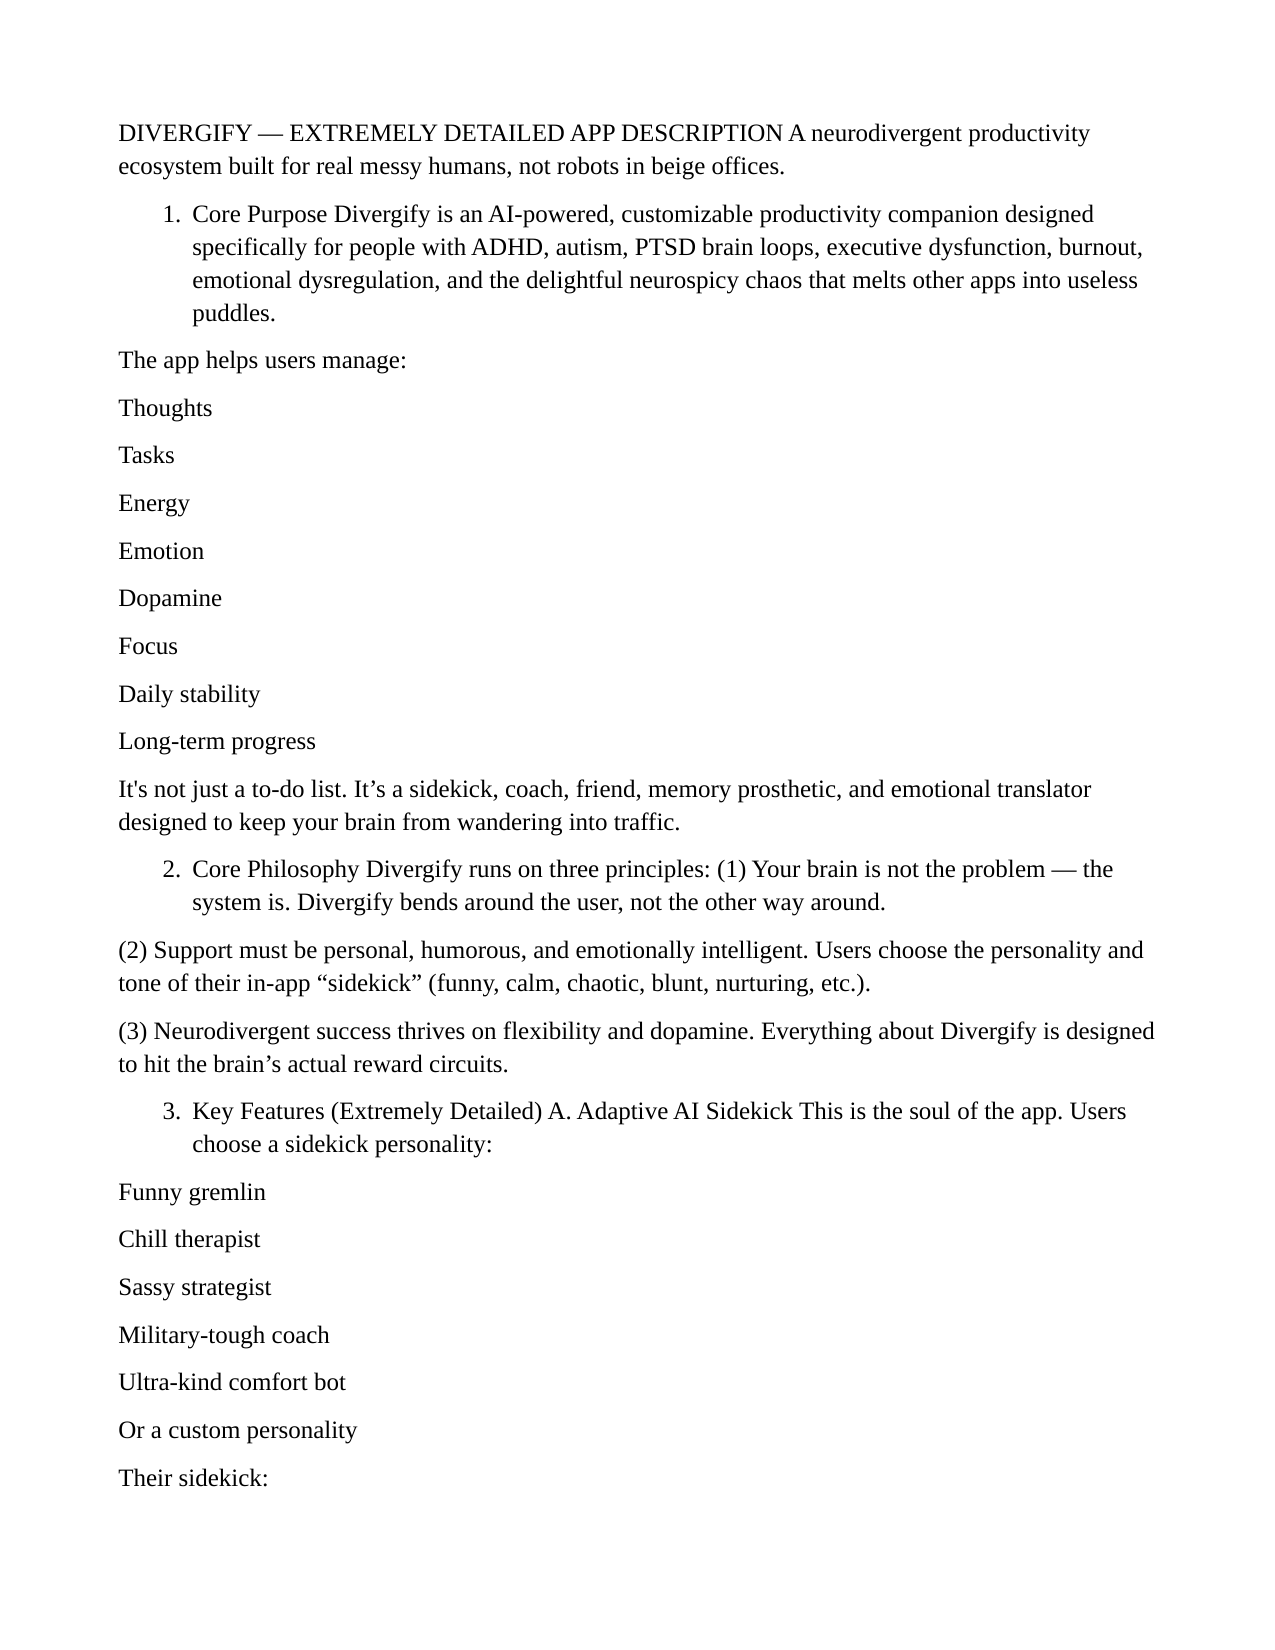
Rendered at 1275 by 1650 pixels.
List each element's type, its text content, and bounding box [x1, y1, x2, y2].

text Or a custom personality [118, 1415, 1157, 1444]
list Core Purpose Divergify is an AI-powered, customizable productivity companion designed specifically for people with ADHD, autism, PTSD brain loops, executive dysfunction, burnout, emotional dysregulation, and the delightful neurospicy chaos that melts other apps into useless puddles. [162, 199, 1157, 327]
text Military-tough coach [118, 1320, 1157, 1348]
text Energy [118, 488, 1157, 517]
text Funny gremlin [118, 1177, 1157, 1206]
text Focus [118, 631, 1157, 660]
list Key Features (Extremely Detailed) A. Adaptive AI Sidekick This is the soul of the app. Users choose a sidekick personality: [162, 1096, 1157, 1158]
text Dopamine [118, 583, 1157, 612]
text (3) Neurodivergent success thrives on flexibility and dopamine. Everything about Divergify is designed to hit the brain’s actual reward circuits. [118, 1016, 1157, 1077]
text Daily stability [118, 679, 1157, 707]
text It's not just a to-do list. It’s a sidekick, coach, friend, memory prosthetic, and emotional translator designed to keep your brain from wandering into traffic. [118, 774, 1157, 836]
text The app helps users manage: [118, 345, 1157, 374]
text DIVERGIFY — EXTREMELY DETAILED APP DESCRIPTION A neurodivergent productivity ecosystem built for real messy humans, not robots in beige offices. [118, 118, 1157, 180]
text Long-term progress [118, 726, 1157, 755]
text Tasks [118, 441, 1157, 469]
text Chill therapist [118, 1224, 1157, 1253]
text Sassy strategist [118, 1272, 1157, 1301]
list Core Philosophy Divergify runs on three principles: (1) Your brain is not the problem — the system is. Divergify bends around the user, not the other way around. [162, 854, 1157, 916]
text Thoughts [118, 393, 1157, 422]
text (2) Support must be personal, humorous, and emotionally intelligent. Users choose the personality and tone of their in-app “sidekick” (funny, calm, chaotic, blunt, nurturing, etc.). [118, 935, 1157, 997]
text Emotion [118, 536, 1157, 564]
text Their sidekick: [118, 1463, 1157, 1491]
text Ultra-kind comfort bot [118, 1367, 1157, 1396]
